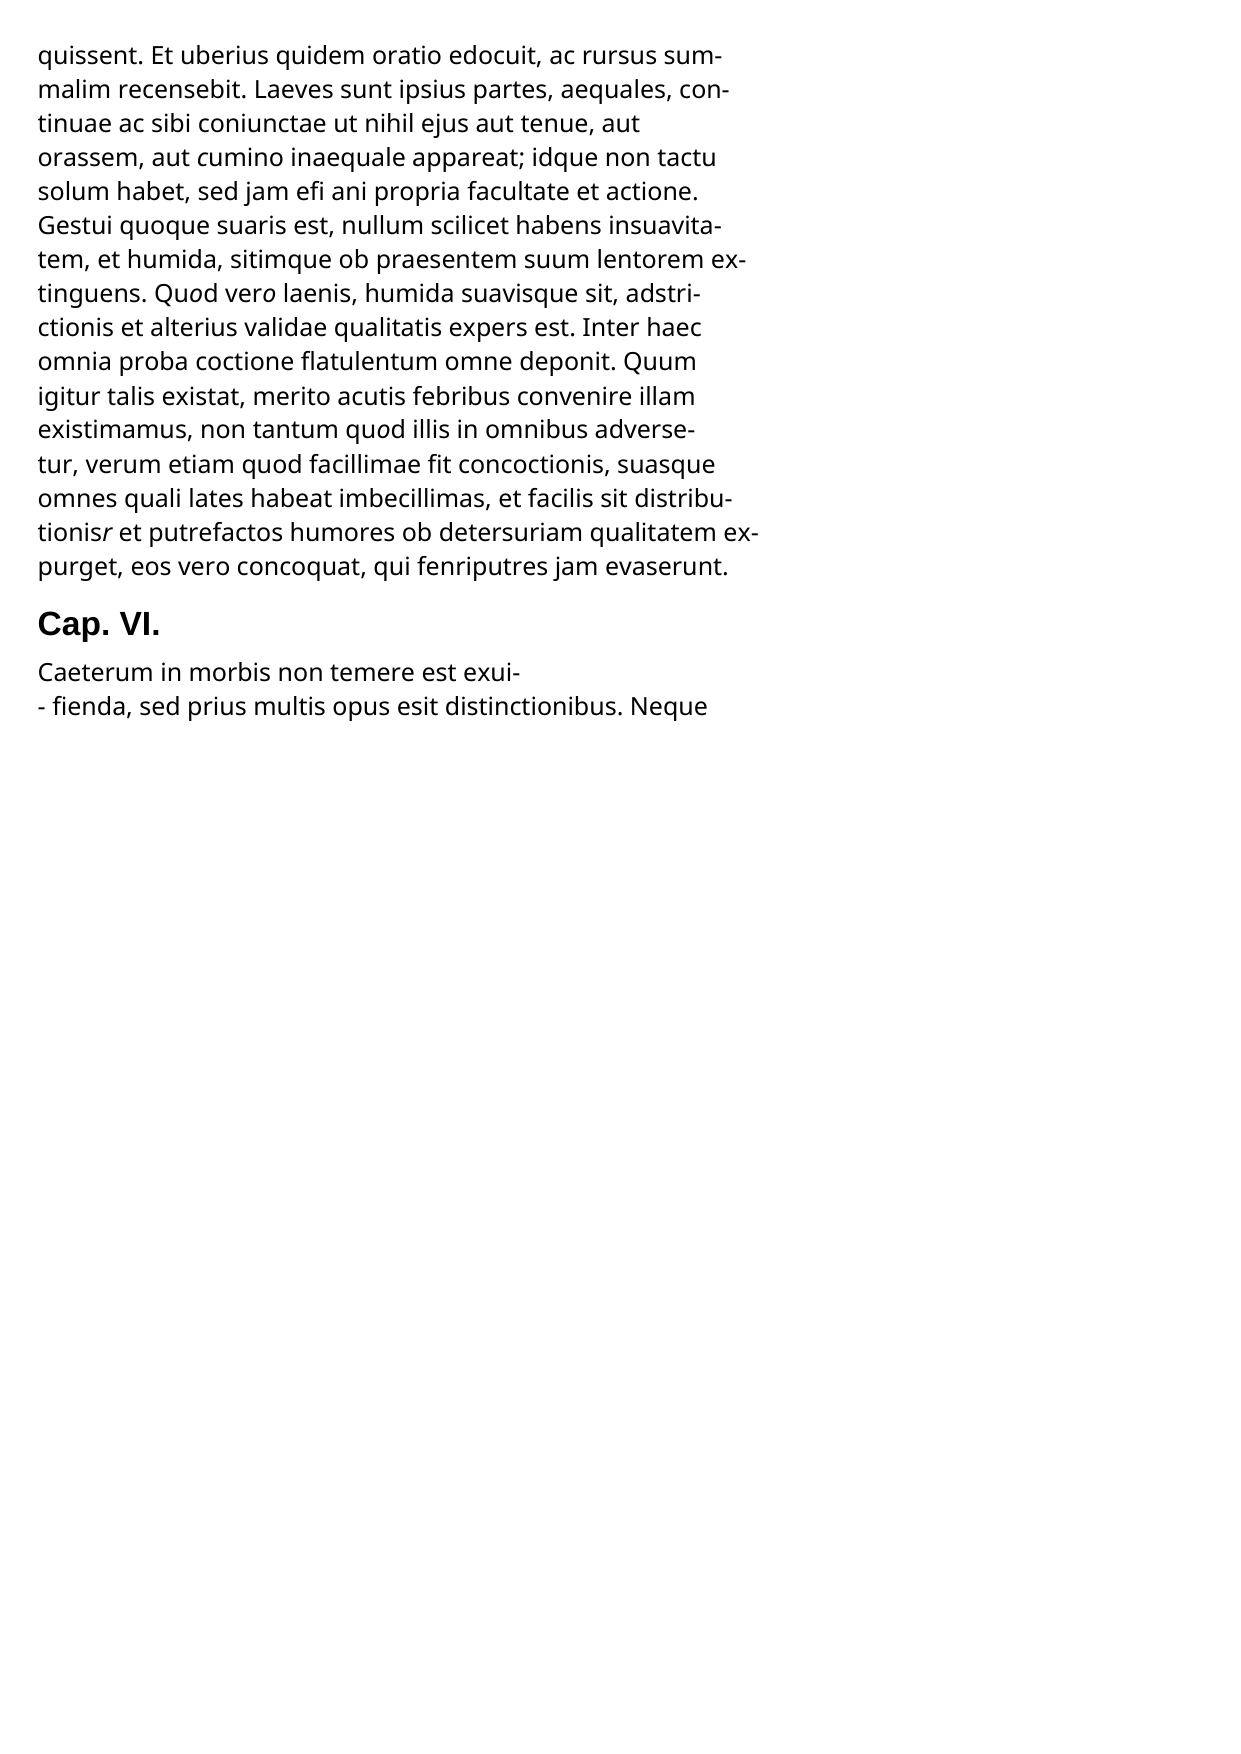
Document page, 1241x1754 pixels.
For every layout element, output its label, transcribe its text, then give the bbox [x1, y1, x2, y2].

text quissent. Et uberius quidem oratio edocuit, ac rursus sum- malim recensebit. Laeves sunt ipsius partes, aequales, con- tinuae ac sibi coniunctae ut nihil ejus aut tenue, aut orassem, aut cumino inaequale appareat; idque non tactu solum habet, sed jam efi ani propria facultate et actione. Gestui quoque suaris est, nullum scilicet habens insuavita- tem, et humida, sitimque ob praesentem suum lentorem ex- tinguens. Quod vero laenis, humida suavisque sit, adstri- ctionis et alterius validae qualitatis expers est. Inter haec omnia proba coctione flatulentum omne deponit. Quum igitur talis existat, merito acutis febribus convenire illam existimamus, non tantum quod illis in omnibus adverse- tur, verum etiam quod facillimae fit concoctionis, suasque omnes quali lates habeat imbecillimas, et facilis sit distribu- tionisr et putrefactos humores ob detersuriam qualitatem ex- purget, eos vero concoquat, qui fenriputres jam evaserunt. [37, 37, 1203, 582]
subtitle Cap. VI. [37, 603, 1203, 642]
text Caeterum in morbis non temere est exui- - fienda, sed prius multis opus esit distinctionibus. Neque [37, 654, 1203, 723]
